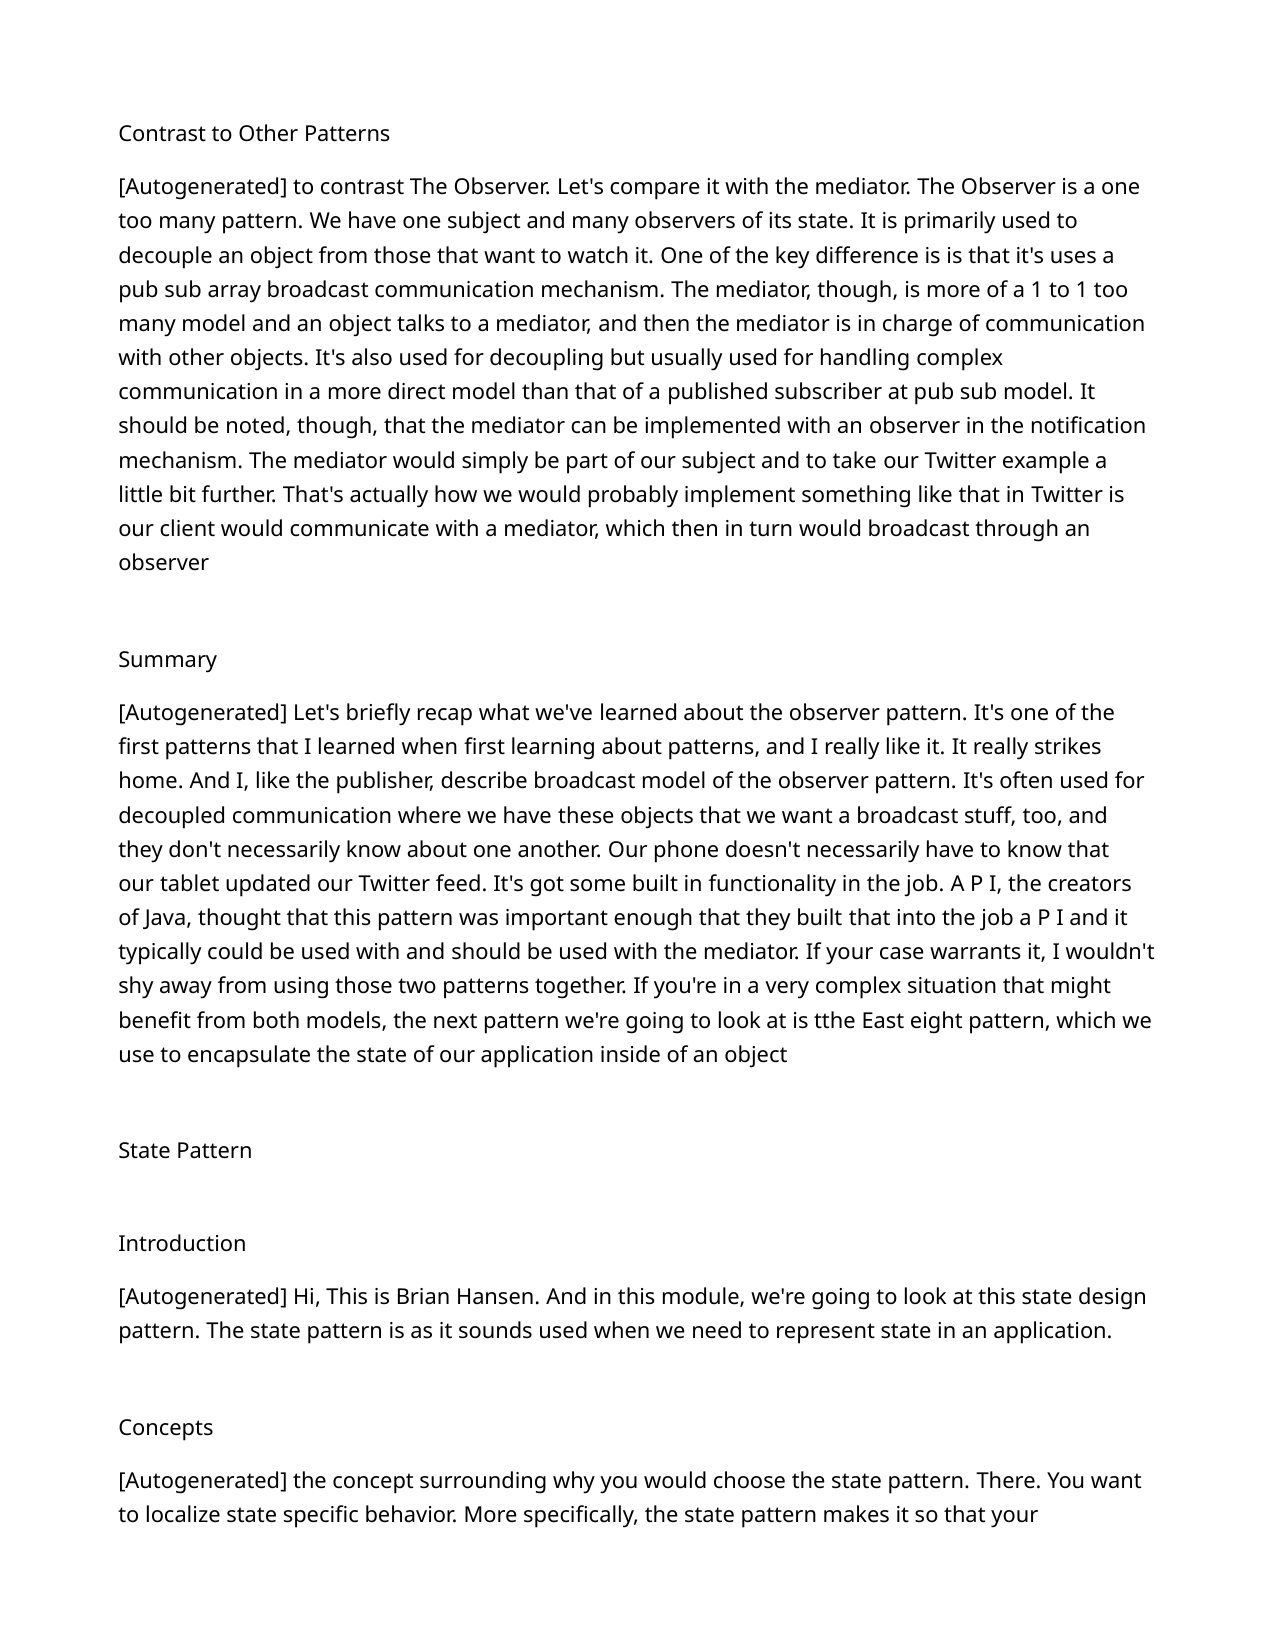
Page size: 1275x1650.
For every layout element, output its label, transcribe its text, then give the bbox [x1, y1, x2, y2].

subtitle Summary [118, 644, 1157, 674]
text [Autogenerated] Let's briefly recap what we've learned about the observer pattern. It's one of the first patterns that I learned when first learning about patterns, and I really like it. It really strikes home. And I, like the publisher, describe broadcast model of the observer pattern. It's often used for decoupled communication where we have these objects that we want a broadcast stuff, too, and they don't necessarily know about one another. Our phone doesn't necessarily have to know that our tablet updated our Twitter feed. It's got some built in functionality in the job. A P I, the creators of Java, thought that this pattern was important enough that they built that into the job a P I and it typically could be used with and should be used with the mediator. If your case warrants it, I wouldn't shy away from using those two patterns together. If you're in a very complex situation that might benefit from both models, the next pattern we're going to look at is tthe East eight pattern, which we use to encapsulate the state of our application inside of an object [118, 697, 1157, 1068]
subtitle Concepts [118, 1412, 1157, 1442]
subtitle Introduction [118, 1228, 1157, 1257]
text [Autogenerated] to contrast The Observer. Let's compare it with the mediator. The Observer is a one too many pattern. We have one subject and many observers of its state. It is primarily used to decouple an object from those that want to watch it. One of the key difference is is that it's uses a pub sub array broadcast communication mechanism. The mediator, though, is more of a 1 to 1 too many model and an object talks to a mediator, and then the mediator is in charge of communication with other objects. It's also used for decoupling but usually used for handling complex communication in a more direct model than that of a published subscriber at pub sub model. It should be noted, though, that the mediator can be implemented with an observer in the notification mechanism. The mediator would simply be part of our subject and to take our Twitter example a little bit further. That's actually how we would probably implement something like that in Twitter is our client would communicate with a mediator, which then in turn would broadcast through an observer [118, 171, 1157, 577]
text [Autogenerated] Hi, This is Brian Hansen. And in this module, we're going to look at this state design pattern. The state pattern is as it sounds used when we need to represent state in an application. [118, 1281, 1157, 1345]
subtitle Contrast to Other Patterns [118, 118, 1157, 148]
subtitle State Pattern [118, 1135, 1157, 1165]
text [Autogenerated] the concept surrounding why you would choose the state pattern. There. You want to localize state specific behavior. More specifically, the state pattern makes it so that your [118, 1465, 1157, 1529]
